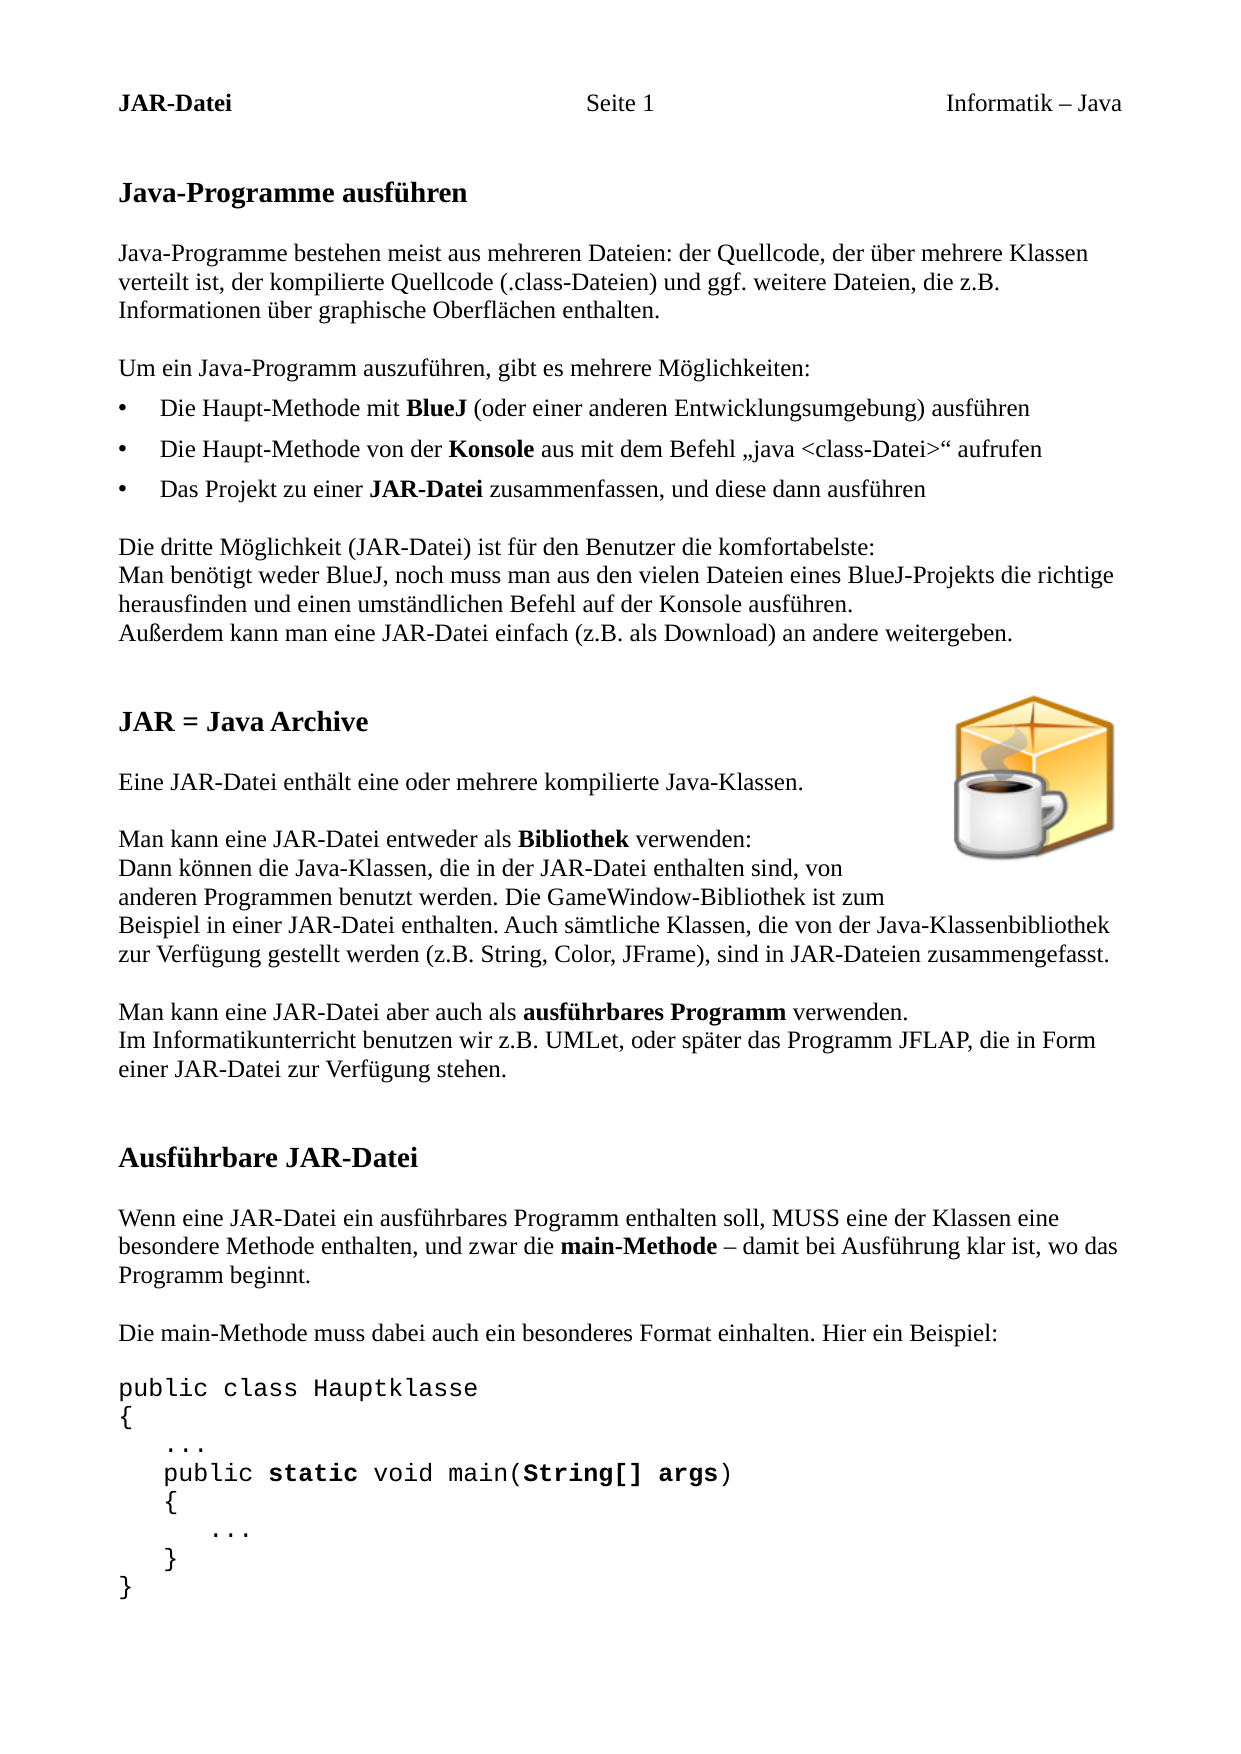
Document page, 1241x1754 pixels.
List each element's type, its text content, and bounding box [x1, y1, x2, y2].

text { [118, 1403, 1122, 1432]
text { [118, 1488, 1122, 1517]
text Java-Programme bestehen meist aus mehreren Dateien: der Quellcode, der über mehrere Klassen verteilt ist, der kompilierte Quellcode (.class-Dateien) und ggf. weitere Dateien, die z.B. Informationen über graphische Oberflächen enthalten. [118, 238, 1122, 324]
text Um ein Java-Programm auszuführen, gibt es mehrere Möglichkeiten: [118, 353, 1122, 382]
text ... [118, 1432, 1122, 1460]
picture [946, 689, 1122, 865]
text public class Hauptklasse [118, 1375, 1122, 1403]
text Die main-Methode muss dabei auch ein besonderes Format einhalten. Hier ein Beispiel: [118, 1318, 1122, 1346]
list Das Projekt zu einer JAR-Datei zusammenfassen, und diese dann ausführen [118, 474, 1122, 503]
text Dann können die Java-Klassen, die in der JAR-Datei enthalten sind, von anderen Programmen benutzt werden. Die GameWindow-Bibliothek ist zum Beispiel in einer JAR-Datei enthalten. Auch sämtliche Klassen, die von der Java-Klassenbibliothek zur Verfügung gestellt werden (z.B. String, Color, JFrame), sind in JAR-Dateien zusammengefasst. [118, 853, 1122, 968]
text } [118, 1545, 1122, 1573]
text Außerdem kann man eine JAR-Datei einfach (z.B. als Download) an andere weitergeben. [118, 618, 1122, 647]
text Die dritte Möglichkeit (JAR-Datei) ist für den Benutzer die komfortabelste: Man benötigt weder BlueJ, noch muss man aus den vielen Dateien eines BlueJ-Projekts die richtige herausfinden und einen umständlichen Befehl auf der Konsole ausführen. [118, 532, 1122, 618]
text Java-Programme ausführen [118, 176, 1122, 209]
text public static void main(String[] args) [118, 1460, 1122, 1488]
text JAR = Java Archive [118, 704, 946, 738]
text Wenn eine JAR-Datei ein ausführbares Programm enthalten soll, MUSS eine der Klassen eine besondere Methode enthalten, und zwar die main-Methode – damit bei Ausführung klar ist, wo das Programm beginnt. [118, 1203, 1122, 1289]
text } [118, 1573, 1122, 1602]
list Die Haupt-Methode von der Konsole aus mit dem Befehl „java <class-Datei>“ aufrufen [118, 434, 1122, 463]
text Im Informatikunterricht benutzen wir z.B. UMLet, oder später das Programm JFLAP, die in Form einer JAR-Datei zur Verfügung stehen. [118, 1025, 1122, 1083]
text Man kann eine JAR-Datei aber auch als ausführbares Programm verwenden. [118, 997, 1122, 1025]
text Ausführbare JAR-Datei [118, 1140, 1122, 1174]
text ... [118, 1517, 1122, 1545]
text Man kann eine JAR-Datei entweder als Bibliothek verwenden: [118, 824, 946, 853]
list Die Haupt-Methode mit BlueJ (oder einer anderen Entwicklungsumgebung) ausführen [118, 393, 1122, 422]
text Eine JAR-Datei enthält eine oder mehrere kompilierte Java-Klassen. [118, 767, 946, 795]
